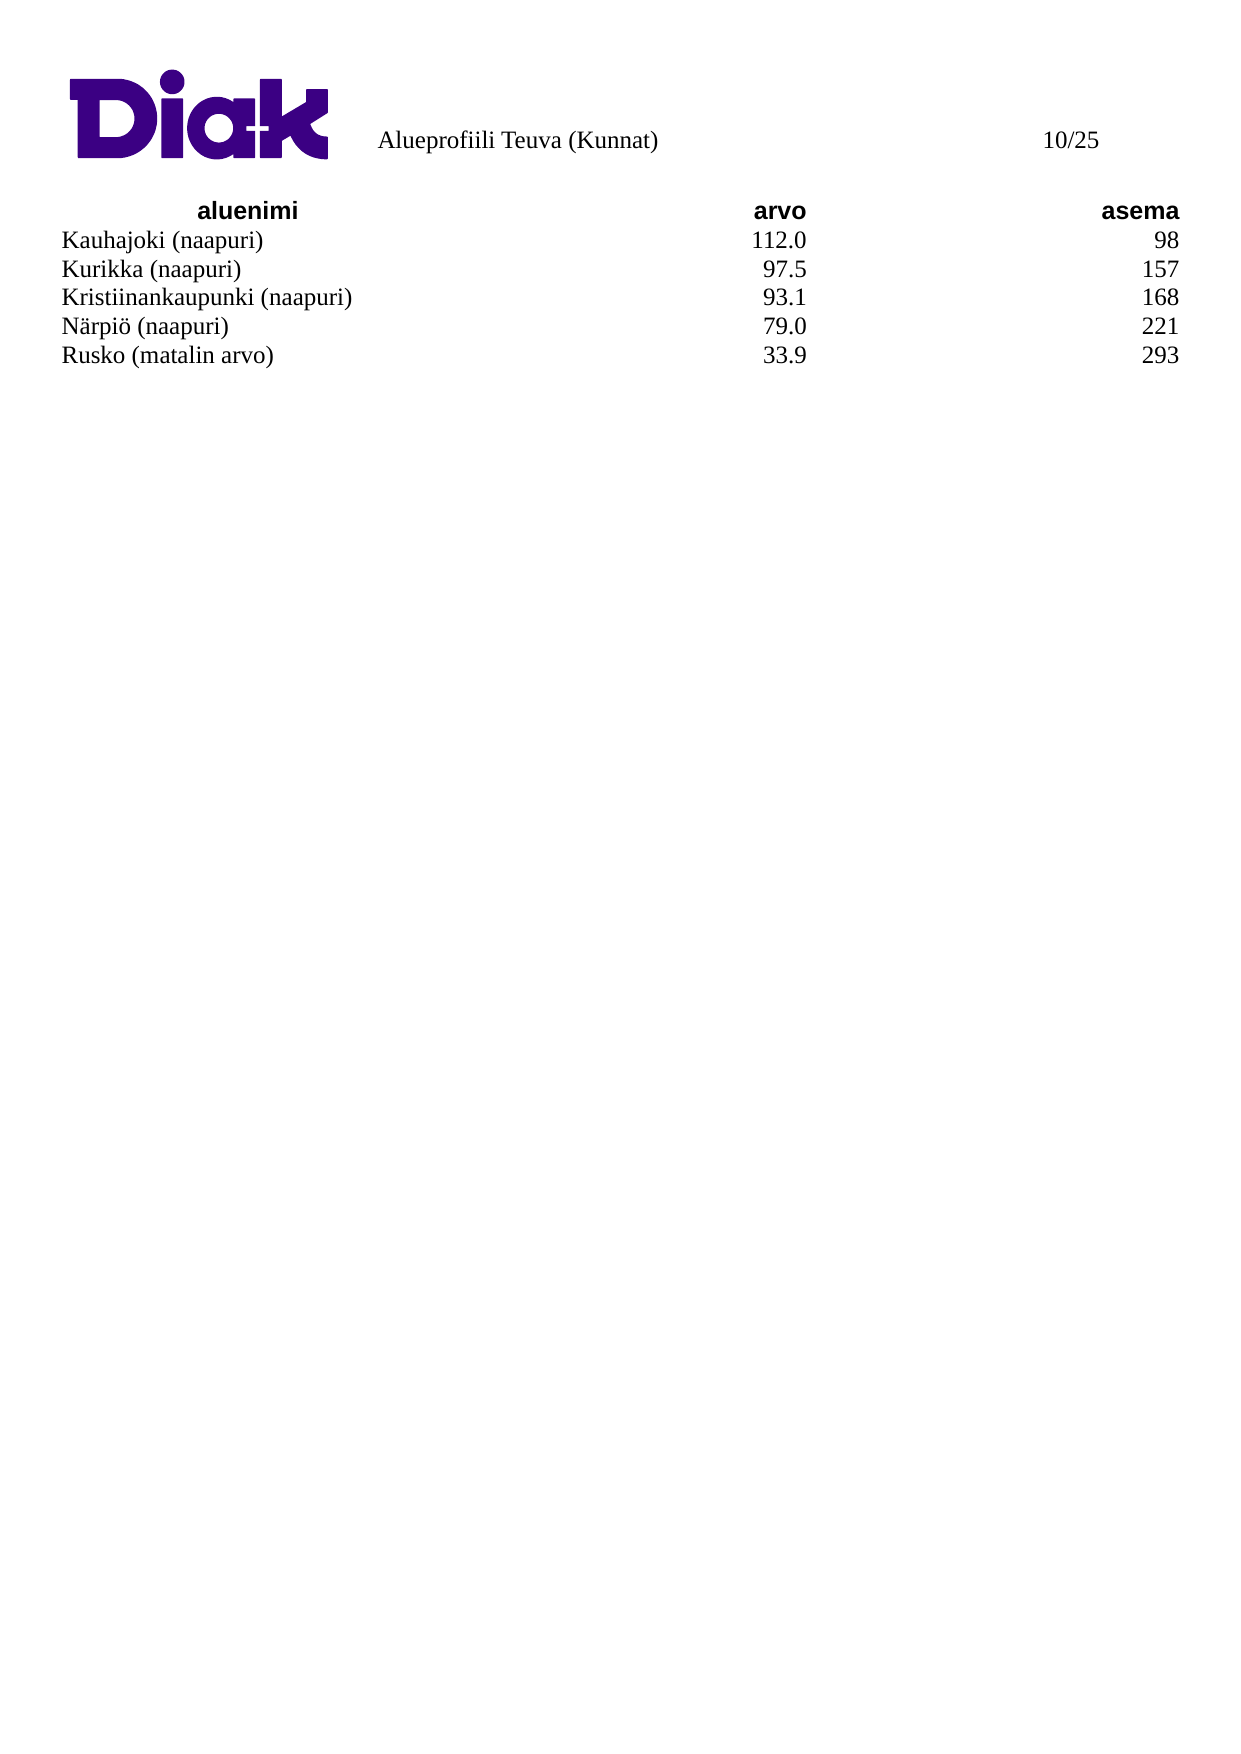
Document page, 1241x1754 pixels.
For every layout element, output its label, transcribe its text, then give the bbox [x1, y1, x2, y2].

table_header asema [806, 196, 1179, 225]
table_header arvo [434, 196, 806, 225]
table_cell 112.0 [434, 225, 806, 254]
table_cell 157 [806, 254, 1179, 282]
table_header aluenimi [61, 196, 434, 225]
table_cell 98 [806, 225, 1179, 254]
table_cell 93.1 [434, 283, 806, 311]
table_cell 168 [806, 283, 1179, 311]
table_cell 79.0 [434, 311, 806, 340]
table_cell 293 [806, 340, 1179, 369]
table_cell Kurikka (naapuri) [61, 254, 434, 282]
table_cell 221 [806, 311, 1179, 340]
table_cell Kristiinankaupunki (naapuri) [61, 283, 434, 311]
table_cell 97.5 [434, 254, 806, 282]
table_cell Rusko (matalin arvo) [61, 340, 434, 369]
table_cell Kauhajoki (naapuri) [61, 225, 434, 254]
table_cell Närpiö (naapuri) [61, 311, 434, 340]
table_cell 33.9 [434, 340, 806, 369]
